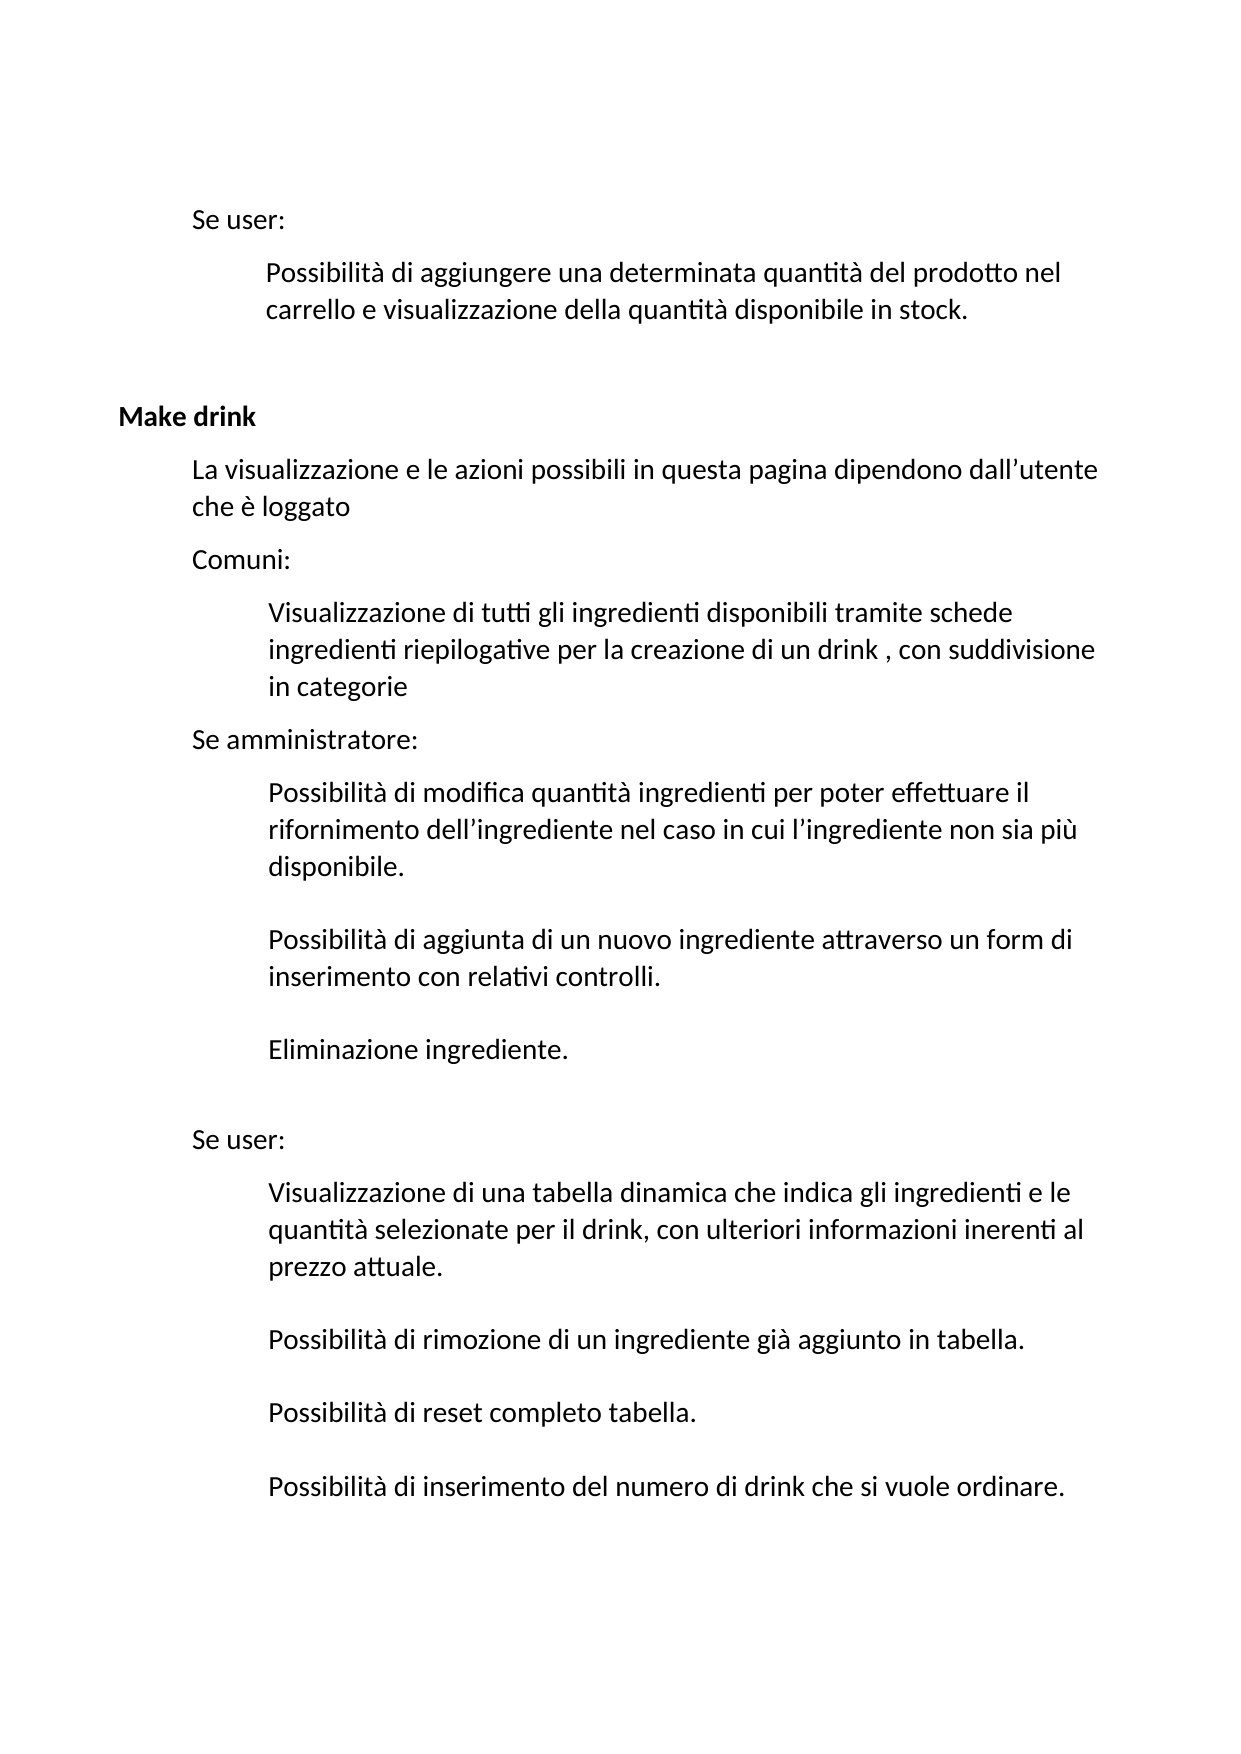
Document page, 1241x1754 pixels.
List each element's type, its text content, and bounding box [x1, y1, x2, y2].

list Possibilità di inserimento del numero di drink che si vuole ordinare. [268, 1468, 1122, 1503]
text Make drink [118, 398, 1122, 433]
text Se user: [118, 201, 1122, 237]
list Visualizzazione di una tabella dinamica che indica gli ingredienti e le quantità selezionate per il drink, con ulteriori informazioni inerenti al prezzo attuale. [268, 1174, 1122, 1283]
text Comuni: [192, 541, 1122, 577]
text Se amministratore: [192, 721, 1122, 757]
list Possibilità di modifica quantità ingredienti per poter effettuare il rifornimento dell’ingrediente nel caso in cui l’ingrediente non sia più disponibile. [268, 774, 1122, 883]
list Eliminazione ingrediente. [268, 1031, 1122, 1067]
text Possibilità di aggiungere una determinata quantità del prodotto nel carrello e visualizzazione della quantità disponibile in stock. [266, 254, 1122, 327]
list Visualizzazione di tutti gli ingredienti disponibili tramite schede ingredienti riepilogative per la creazione di un drink , con suddivisione in categorie [268, 594, 1122, 703]
text La visualizzazione e le azioni possibili in questa pagina dipendono dall’utente che è loggato [192, 451, 1122, 523]
list Possibilità di rimozione di un ingrediente già aggiunto in tabella. [268, 1321, 1122, 1357]
list Possibilità di aggiunta di un nuovo ingrediente attraverso un form di inserimento con relativi controlli. [268, 921, 1122, 993]
text Se user: [118, 1121, 1122, 1157]
list Possibilità di reset completo tabella. [268, 1394, 1122, 1430]
